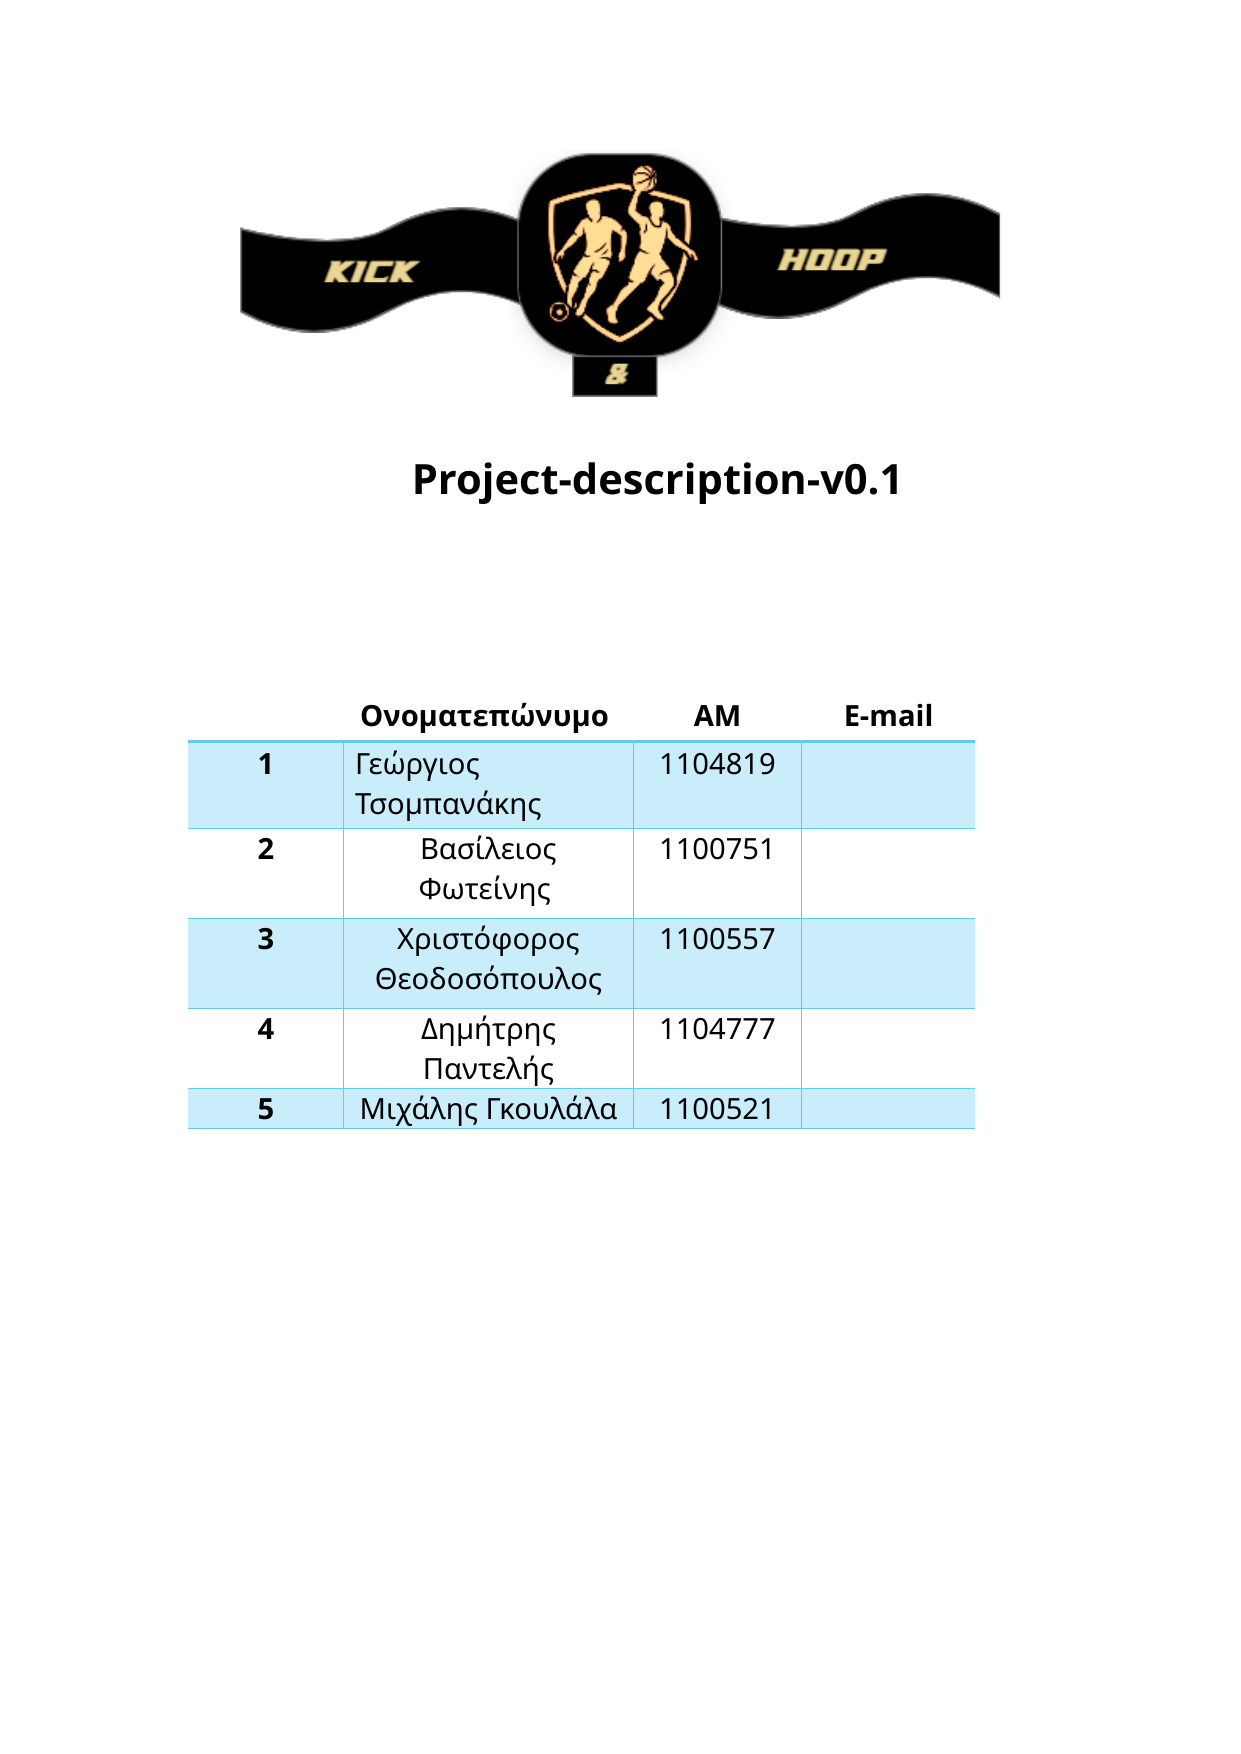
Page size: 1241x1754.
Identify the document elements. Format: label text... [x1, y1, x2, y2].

table_header [188, 695, 343, 740]
table_cell 1104819 [634, 743, 801, 828]
table_cell 1100521 [634, 1089, 801, 1128]
table_cell Γεώργιος Τσομπανάκης [344, 743, 633, 828]
table_cell Μιχάλης Γκουλάλα [344, 1089, 633, 1128]
table_header ΑΜ [633, 695, 802, 740]
table_cell 1100751 [634, 829, 801, 918]
table_cell [802, 743, 975, 828]
table_cell 4 [188, 1009, 343, 1088]
table_cell [802, 829, 975, 918]
table_cell 1100557 [634, 919, 801, 1008]
table_cell [802, 919, 975, 1008]
table_cell 1104777 [634, 1009, 801, 1088]
table_cell Βασίλειος Φωτείνης [344, 829, 633, 918]
table_header Ονοματεπώνυμο [344, 695, 633, 740]
text Project-description-v0.1 [262, 449, 1053, 506]
table_cell Χριστόφορος Θεοδοσόπουλος [344, 919, 633, 1008]
table_cell 1 [188, 743, 343, 828]
table_cell [802, 1089, 975, 1128]
table_cell [802, 1009, 975, 1088]
table_cell 3 [188, 919, 343, 1008]
table_cell 2 [188, 829, 343, 918]
table_header E-mail [802, 695, 975, 740]
table_cell 5 [188, 1089, 343, 1128]
table_cell Δημήτρης Παντελής [344, 1009, 633, 1088]
